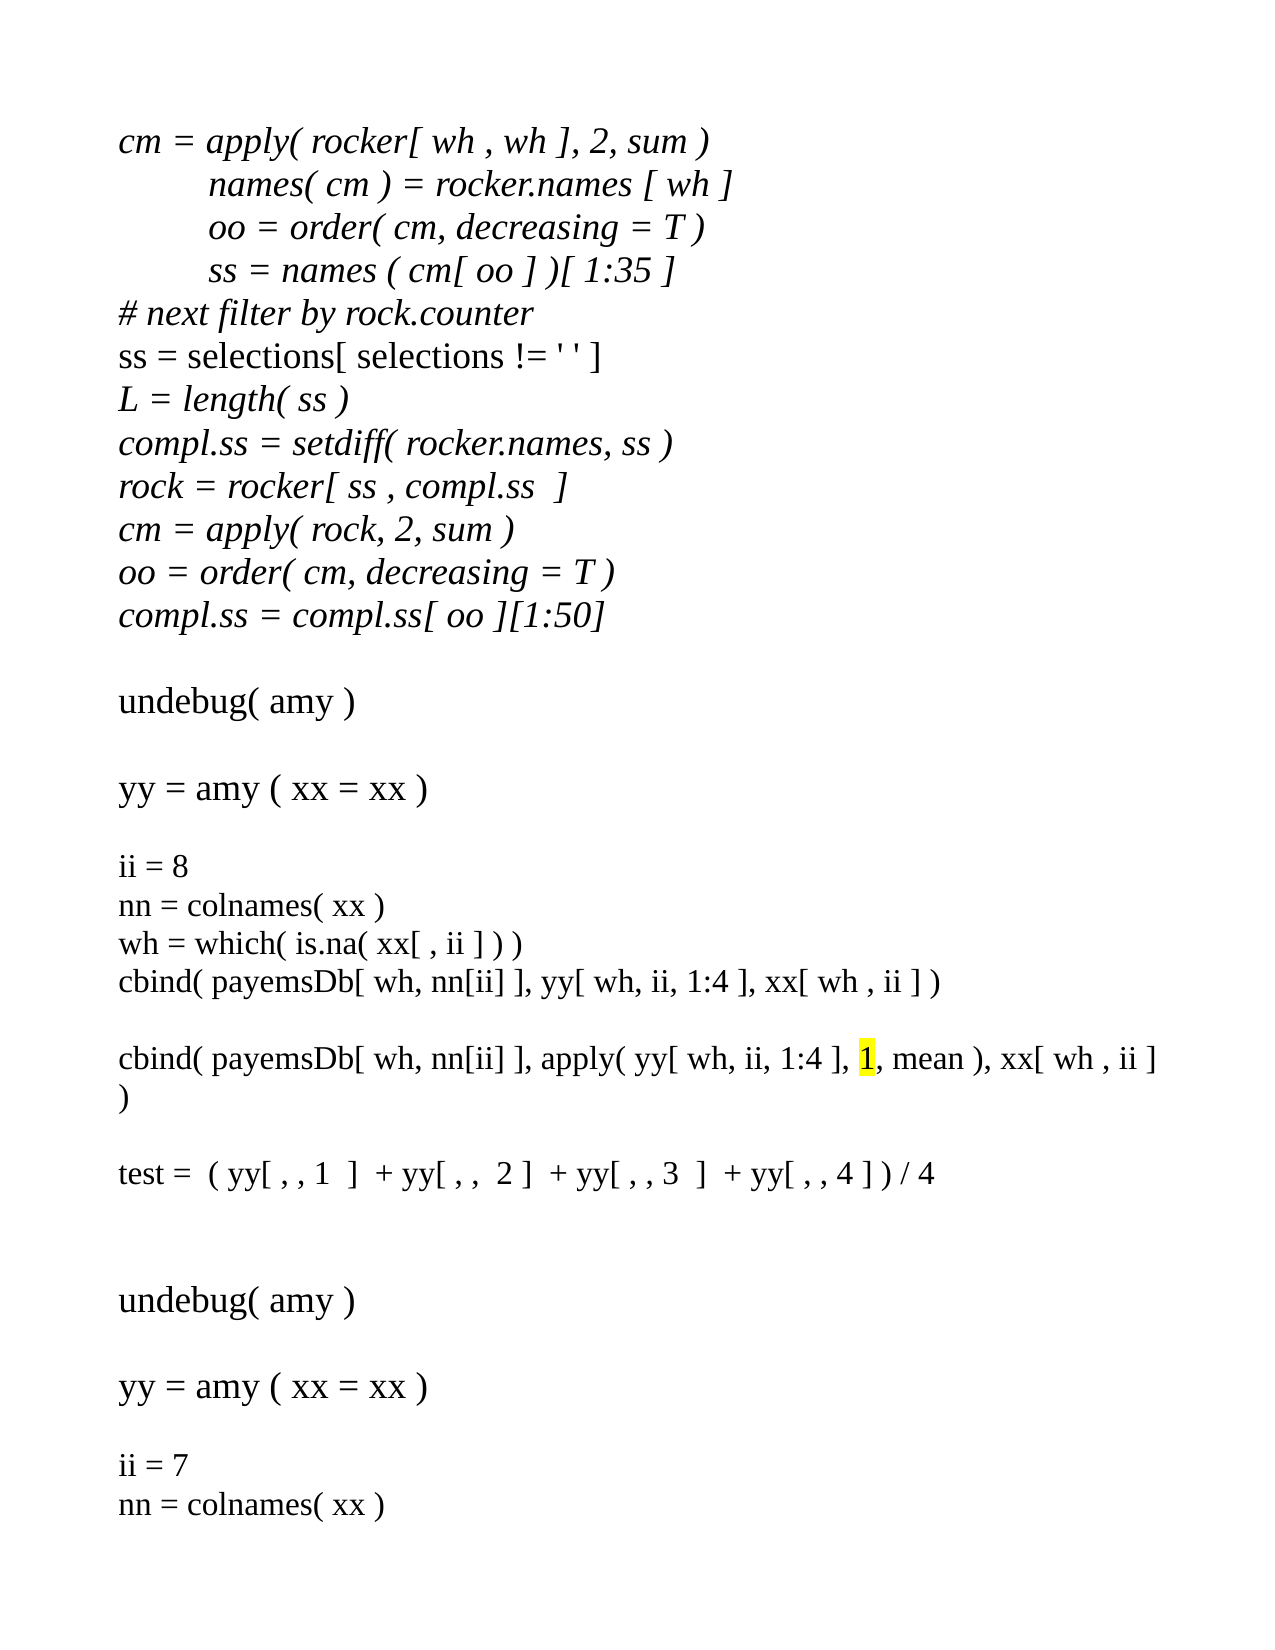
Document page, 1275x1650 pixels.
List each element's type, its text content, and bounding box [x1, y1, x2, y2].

text cm = apply( rocker[ wh , wh ], 2, sum ) [118, 118, 1157, 161]
text ii = 7 [118, 1445, 1157, 1484]
text nn = colnames( xx ) [118, 885, 1157, 923]
text cm = apply( rock, 2, sum ) [118, 506, 1157, 549]
text undebug( amy ) [118, 679, 1157, 722]
text oo = order( cm, decreasing = T ) [118, 549, 1157, 592]
text names( cm ) = rocker.names [ wh ] [118, 161, 1157, 204]
text L = length( ss ) [118, 377, 1157, 420]
text # next filter by rock.counter [118, 291, 1157, 334]
text undebug( amy ) [118, 1278, 1157, 1321]
text ss = selections[ selections != ' ' ] [118, 334, 1157, 377]
text ii = 8 [118, 846, 1157, 885]
text yy = amy ( xx = xx ) [118, 1364, 1157, 1407]
text rock = rocker[ ss , compl.ss ] [118, 463, 1157, 506]
text nn = colnames( xx ) [118, 1484, 1157, 1522]
text ss = names ( cm[ oo ] )[ 1:35 ] [118, 247, 1157, 291]
text compl.ss = compl.ss[ oo ][1:50] [118, 592, 1157, 636]
text compl.ss = setdiff( rocker.names, ss ) [118, 420, 1157, 463]
text cbind( payemsDb[ wh, nn[ii] ], yy[ wh, ii, 1:4 ], xx[ wh , ii ] ) [118, 961, 1157, 1000]
text test = ( yy[ , , 1 ] + yy[ , , 2 ] + yy[ , , 3 ] + yy[ , , 4 ] ) / 4 [118, 1153, 1157, 1191]
text wh = which( is.na( xx[ , ii ] ) ) [118, 923, 1157, 961]
text oo = order( cm, decreasing = T ) [118, 204, 1157, 247]
text yy = amy ( xx = xx ) [118, 765, 1157, 808]
text cbind( payemsDb[ wh, nn[ii] ], apply( yy[ wh, ii, 1:4 ], 1, mean ), xx[ wh , ii ] ) [118, 1038, 1157, 1115]
